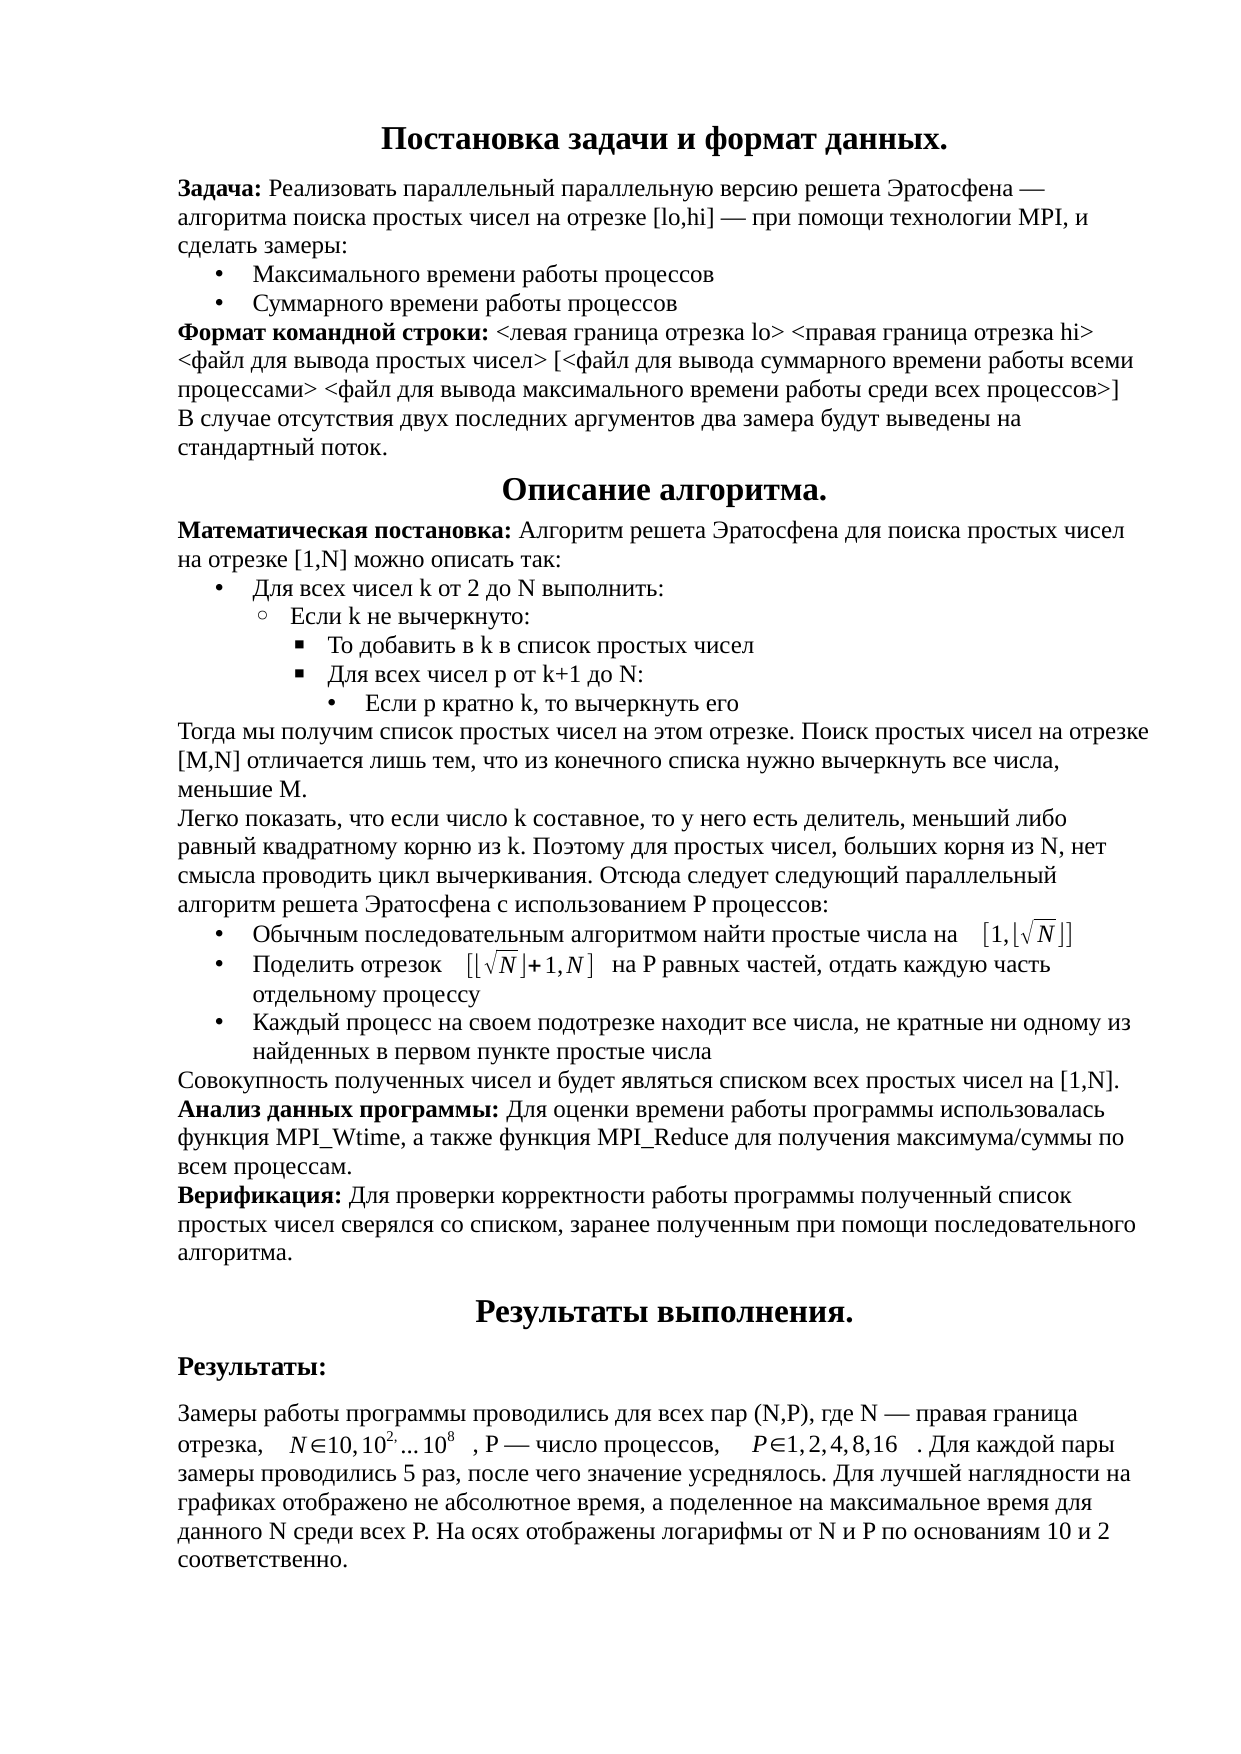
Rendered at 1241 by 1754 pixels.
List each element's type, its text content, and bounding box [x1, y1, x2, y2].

subtitle Постановка задачи и формат данных. [177, 118, 1152, 156]
subtitle Результаты выполнения. [177, 1291, 1152, 1329]
list Для всех чисел k от 2 до N выполнить: [215, 573, 1152, 601]
list Если p кратно k, то вычеркнуть его [327, 688, 1152, 716]
list Каждый процесс на своем подотрезке находит все числа, не кратные ни одному из найденных в первом пункте простые числа [215, 1007, 1152, 1065]
text Тогда мы получим список простых чисел на этом отрезке. Поиск простых чисел на отрезке [M,N] отличается лишь тем, что из конечного списка нужно вычеркнуть все числа, меньшие M. [177, 716, 1152, 803]
text Совокупность полученных чисел и будет являться списком всех простых чисел на [1,N]. [177, 1065, 1152, 1094]
text В случае отсутствия двух последних аргументов два замера будут выведены на стандартный поток. [177, 403, 1152, 461]
subtitle Описание алгоритма. [177, 469, 1152, 507]
list То добавить в k в список простых чисел [290, 630, 1152, 659]
text Задача: Реализовать параллельный параллельную версию решета Эратосфена — алгоритма поиска простых чисел на отрезке [lo,hi] — при помощи технологии MPI, и сделать замеры: [177, 173, 1152, 259]
subtitle Результаты: [177, 1350, 1152, 1382]
list Если k не вычеркнуто: [252, 601, 1152, 630]
list Для всех чисел p от k+1 до N: [290, 659, 1152, 688]
text Легко показать, что если число k составное, то у него есть делитель, меньший либо равный квадратному корню из k. Поэтому для простых чисел, больших корня из N, нет смысла проводить цикл вычеркивания. Отсюда следует следующий параллельный алгоритм решета Эратосфена с использованием P процессов: [177, 803, 1152, 918]
list Максимального времени работы процессов [215, 259, 1152, 288]
text Замеры работы программы проводились для всех пар (N,P), где N — правая граница отрезка, , P — число процессов, . Для каждой пары замеры проводились 5 раз, после чего значение усреднялось. Для лучшей наглядности на графиках отображено не абсолютное время, а поделенное на максимальное время для данного N среди всех P. На осях отображены логарифмы от N и P по основаниям 10 и 2 соответственно. [177, 1398, 1152, 1573]
list Поделить отрезок на P равных частей, отдать каждую часть отдельному процессу [215, 948, 1152, 1007]
text Анализ данных программы: Для оценки времени работы программы использовалась функция MPI_Wtime, а также функция MPI_Reduce для получения максимума/суммы по всем процессам. [177, 1094, 1152, 1180]
text Математическая постановка: Алгоритм решета Эратосфена для поиска простых чисел на отрезке [1,N] можно описать так: [177, 515, 1152, 573]
text Верификация: Для проверки корректности работы программы полученный список простых чисел сверялся со списком, заранее полученным при помощи последовательного алгоритма. [177, 1180, 1152, 1266]
text Формат командной строки: <левая граница отрезка lo> <правая граница отрезка hi> <файл для вывода простых чисел> [<файл для вывода суммарного времени работы всеми процессами> <файл для вывода максимального времени работы среди всех процессов>] [177, 317, 1152, 403]
list Обычным последовательным алгоритмом найти простые числа на [215, 918, 1152, 948]
list Суммарного времени работы процессов [215, 288, 1152, 317]
